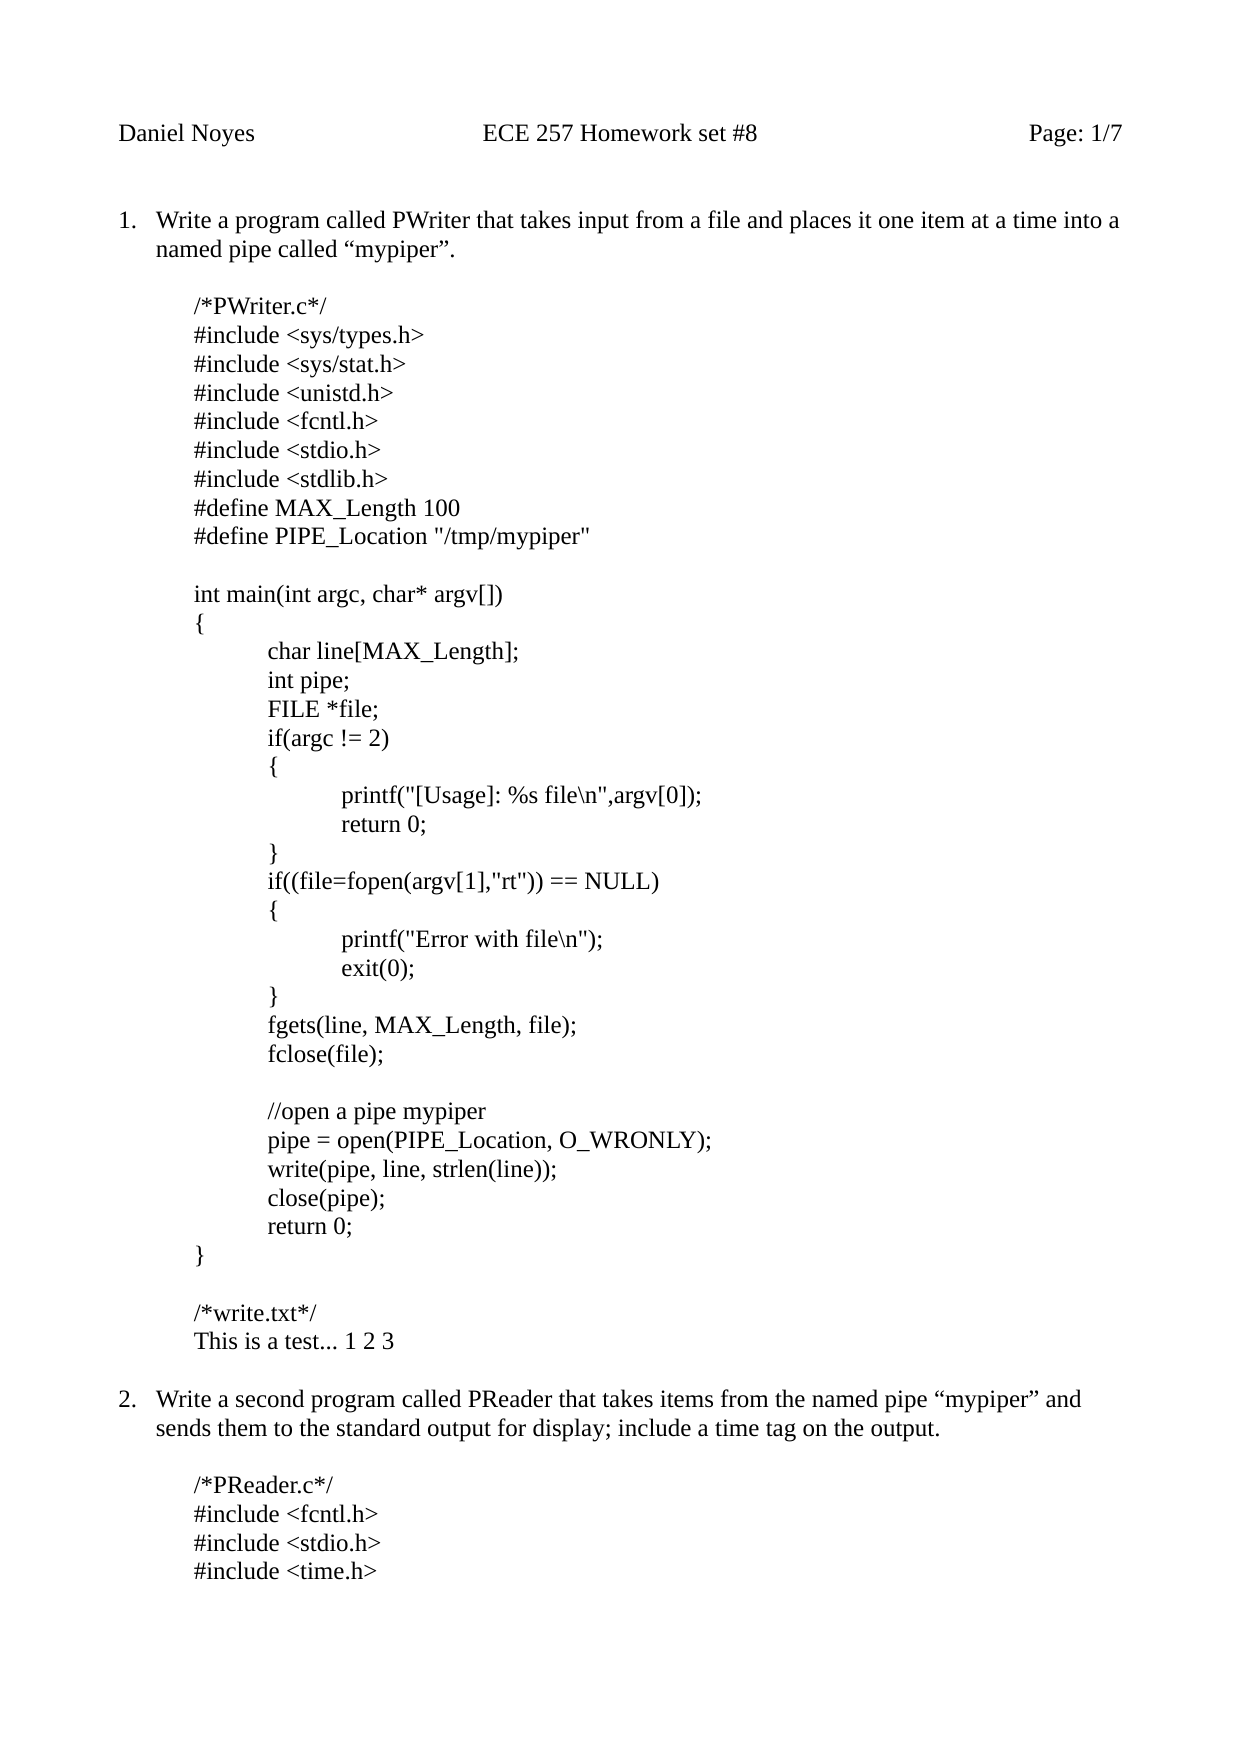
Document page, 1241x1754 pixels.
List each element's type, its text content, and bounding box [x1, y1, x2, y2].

text #include <fcntl.h> [193, 1499, 1065, 1528]
text #include <stdio.h> [193, 1528, 1065, 1556]
text { [193, 895, 1065, 924]
text { [193, 751, 1065, 780]
text return 0; [193, 809, 1065, 838]
text #include <stdio.h> [193, 435, 1065, 464]
text #include <unistd.h> [193, 378, 1065, 406]
list Write a second program called PReader that takes items from the named pipe “mypiper” and sends them to the standard output for display; include a time tag on the output. [118, 1384, 1122, 1441]
text return 0; [193, 1211, 1065, 1240]
text #include <sys/stat.h> [193, 349, 1065, 378]
text #include <fcntl.h> [193, 406, 1065, 435]
text #define MAX_Length 100 [193, 493, 1065, 521]
text int pipe; [193, 665, 1065, 694]
text } [193, 1240, 1065, 1269]
text char line[MAX_Length]; [193, 636, 1065, 665]
text /*write.txt*/ [193, 1298, 1065, 1326]
text #include <time.h> [193, 1556, 1065, 1585]
text if(argc != 2) [193, 723, 1065, 751]
text printf("[Usage]: %s file\n",argv[0]); [193, 780, 1065, 809]
text fgets(line, MAX_Length, file); [193, 1010, 1065, 1039]
text close(pipe); [193, 1183, 1065, 1211]
text if((file=fopen(argv[1],"rt")) == NULL) [193, 866, 1065, 895]
text exit(0); [193, 953, 1065, 981]
text } [193, 981, 1065, 1010]
text //open a pipe mypiper [193, 1096, 1065, 1125]
text #include <sys/types.h> [193, 320, 1065, 349]
text #define PIPE_Location "/tmp/mypiper" [193, 521, 1065, 550]
text fclose(file); [193, 1039, 1065, 1068]
text { [193, 608, 1065, 636]
text int main(int argc, char* argv[]) [193, 579, 1065, 608]
text This is a test... 1 2 3 [193, 1326, 1065, 1355]
text pipe = open(PIPE_Location, O_WRONLY); [193, 1125, 1065, 1154]
text #include <stdlib.h> [193, 464, 1065, 493]
text } [193, 838, 1065, 866]
text printf("Error with file\n"); [193, 924, 1065, 953]
text /*PReader.c*/ [193, 1470, 1065, 1499]
text write(pipe, line, strlen(line)); [193, 1154, 1065, 1183]
text FILE *file; [193, 694, 1065, 723]
text /*PWriter.c*/ [193, 291, 1065, 320]
list Write a program called PWriter that takes input from a file and places it one item at a time into a named pipe called “mypiper”. [118, 205, 1122, 263]
